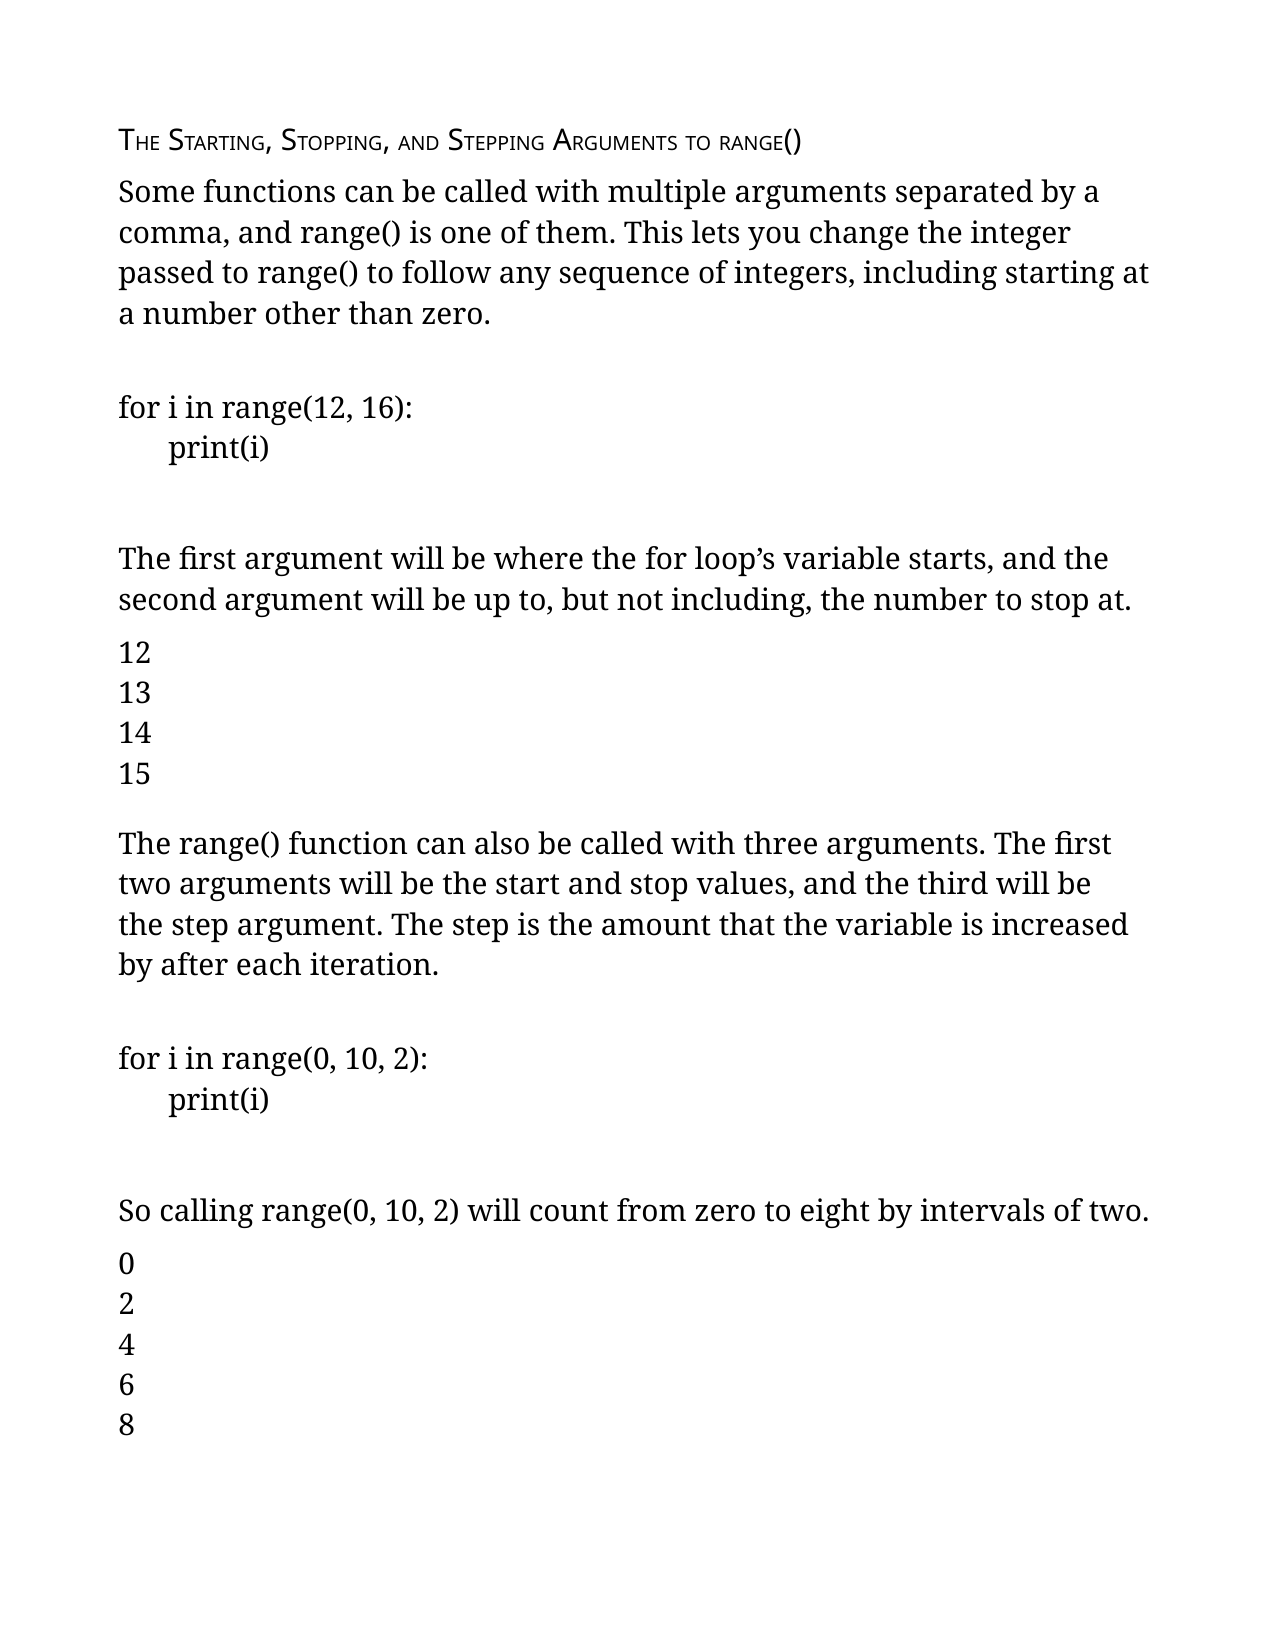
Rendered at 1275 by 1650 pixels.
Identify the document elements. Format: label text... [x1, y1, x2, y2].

subtitle The Starting, Stopping, and Stepping Arguments to range() [118, 118, 1157, 158]
text 8 [118, 1404, 1157, 1444]
text 15 [118, 753, 1157, 793]
text print(i) [118, 427, 1157, 467]
text 0 [118, 1242, 1157, 1283]
text The first argument will be where the for loop’s variable starts, and the second argument will be up to, but not including, the number to stop at. [118, 538, 1157, 619]
text 14 [118, 712, 1157, 753]
text So calling range(0, 10, 2) will count from zero to eight by intervals of two. [118, 1189, 1157, 1230]
text for i in range(12, 16): [118, 386, 1157, 427]
text 2 [118, 1283, 1157, 1323]
text 13 [118, 672, 1157, 712]
text 6 [118, 1364, 1157, 1404]
text for i in range(0, 10, 2): [118, 1038, 1157, 1078]
text Some functions can be called with multiple arguments separated by a comma, and range() is one of them. This lets you change the integer passed to range() to follow any sequence of integers, including starting at a number other than zero. [118, 171, 1157, 333]
text 4 [118, 1323, 1157, 1364]
text print(i) [118, 1078, 1157, 1119]
text 12 [118, 631, 1157, 672]
text The range() function can also be called with three arguments. The first two arguments will be the start and stop values, and the third will be the step argument. The step is the amount that the variable is increased by after each iteration. [118, 822, 1157, 984]
